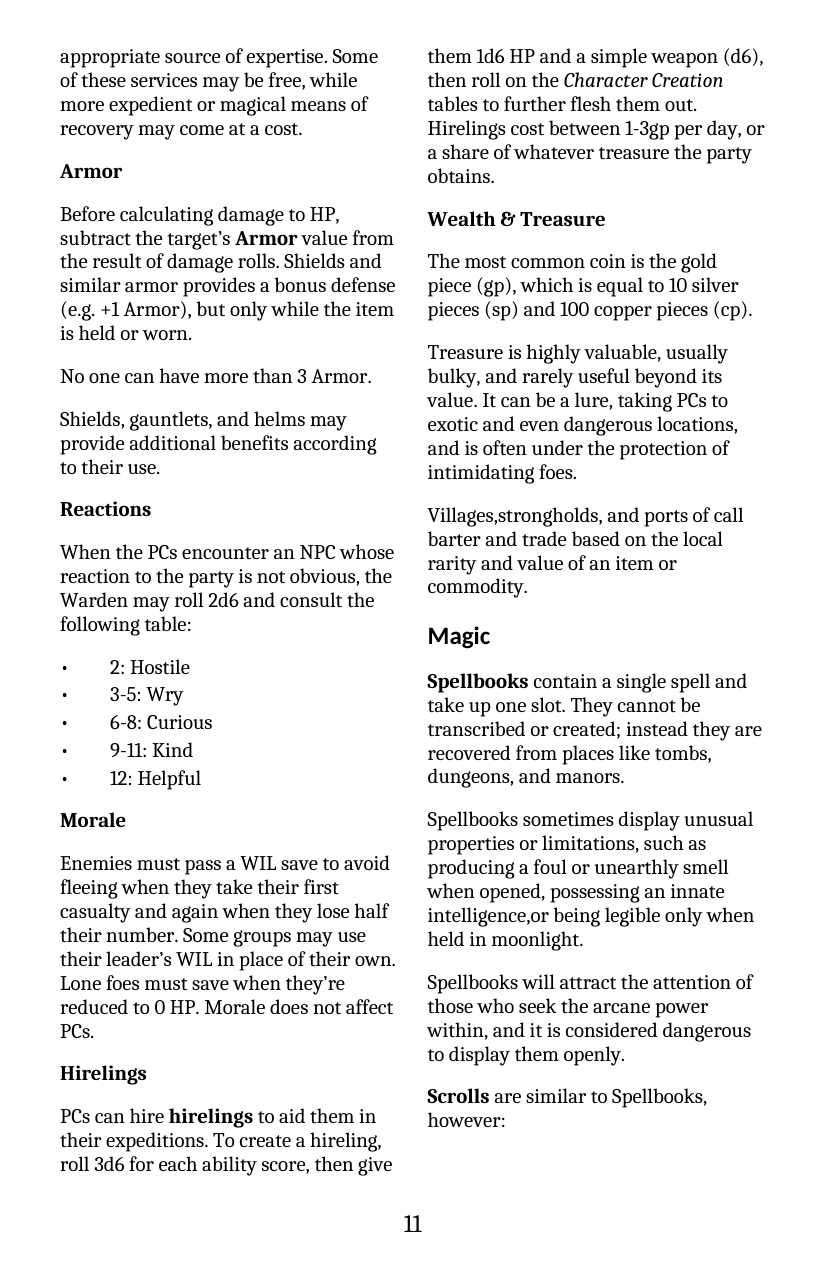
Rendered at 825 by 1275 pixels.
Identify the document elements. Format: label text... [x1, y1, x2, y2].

list 6-8: Curious [60, 711, 397, 735]
text Enemies must pass a WIL save to avoid fleeing when they take their first casualty and again when they lose half their number. Some groups may use their leader’s WIL in place of their own. Lone foes must save when they’re reduced to 0 HP. Morale does not affect PCs. [60, 852, 397, 1043]
text Shields, gauntlets, and helms may provide additional benefits according to their use. [60, 407, 397, 479]
list 2: Hostile [60, 655, 397, 679]
list 12: Helpful [60, 766, 397, 790]
text PCs can hire hirelings to aid them in their expeditions. To create a hireling, roll 3d6 for each ability score, then give [60, 1105, 397, 1177]
text Armor [60, 159, 397, 183]
text Spellbooks sometimes display unusual properties or limitations, such as producing a foul or unearthly smell when opened, possessing an innate intelligence,or being legible only when held in moonlight. [427, 808, 765, 952]
text appropriate source of expertise. Some of these services may be free, while more expedient or magical means of recovery may come at a cost. [60, 45, 397, 141]
text them 1d6 HP and a simple weapon (d6), then roll on the Character Creation tables to further flesh them out. Hirelings cost between 1-3gp per day, or a share of whatever treasure the party obtains. [427, 45, 765, 189]
text Hirelings [60, 1062, 397, 1086]
text Villages,strongholds, and ports of call barter and trade based on the local rarity and value of an item or commodity. [427, 503, 765, 599]
text The most common coin is the gold piece (gp), which is equal to 10 silver pieces (sp) and 100 copper pieces (cp). [427, 250, 765, 322]
text Spellbooks contain a single spell and take up one slot. They cannot be transcribed or created; instead they are recovered from places like tombs, dungeons, and manors. [427, 669, 765, 789]
text No one can have more than 3 Armor. [60, 365, 397, 389]
list 9-11: Kind [60, 738, 397, 762]
list 3-5: Wry [60, 683, 397, 707]
text Spellbooks will attract the attention of those who seek the arcane power within, and it is considered dangerous to display them openly. [427, 970, 765, 1066]
text Morale [60, 809, 397, 833]
text Reactions [60, 498, 397, 522]
text Treasure is highly valuable, usually bulky, and rarely useful beyond its value. It can be a lure, taking PCs to exotic and even dangerous locations, and is often under the protection of intimidating foes. [427, 341, 765, 484]
text Wealth & Treasure [427, 207, 765, 231]
subtitle Magic [427, 620, 765, 651]
text Before calculating damage to HP, subtract the target’s Armor value from the result of damage rolls. Shields and similar armor provides a bonus defense (e.g. +1 Armor), but only while the item is held or worn. [60, 202, 397, 346]
text Scrolls are similar to Spellbooks, however: [427, 1085, 765, 1133]
text When the PCs encounter an NPC whose reaction to the party is not obvious, the Warden may roll 2d6 and consult the following table: [60, 541, 397, 637]
